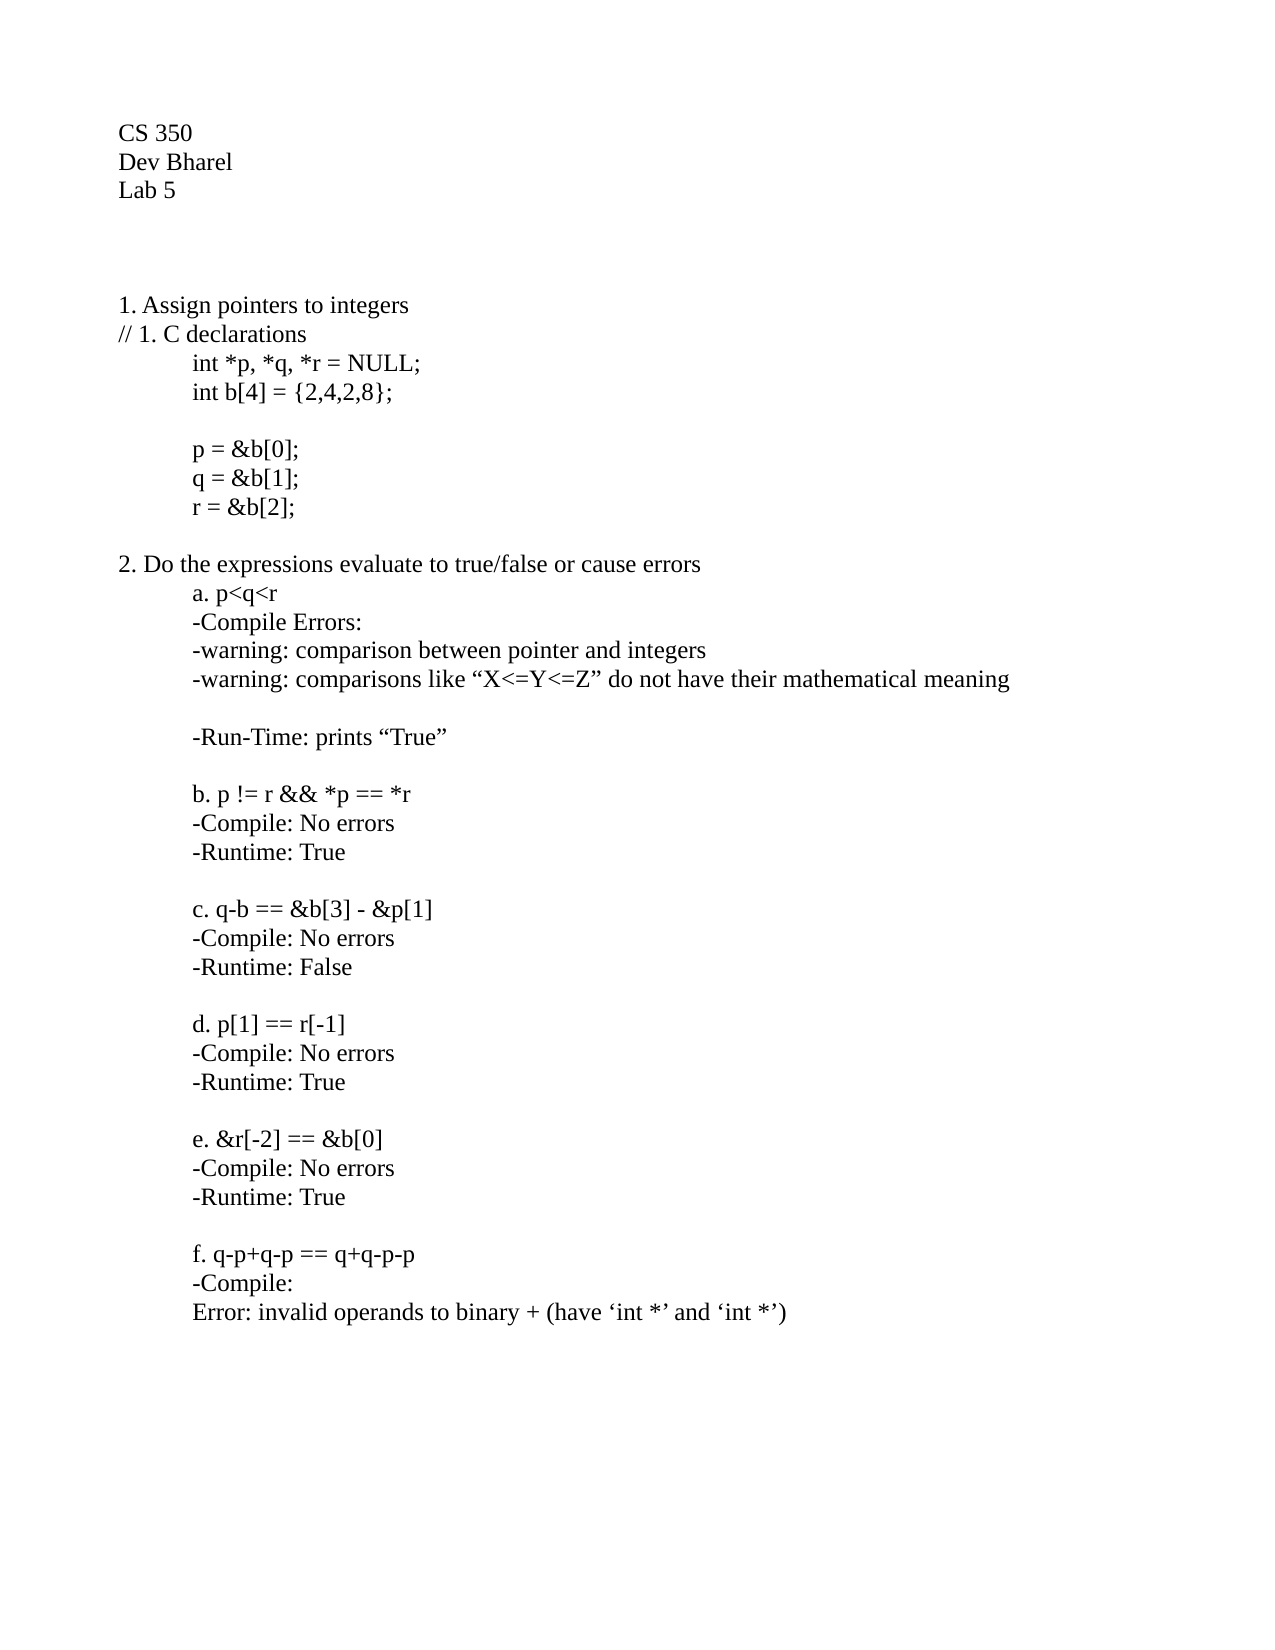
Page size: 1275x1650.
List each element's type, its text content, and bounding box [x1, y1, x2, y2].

text e. &r[-2] == &b[0] [118, 1124, 1157, 1153]
text -Runtime: True [118, 1067, 1157, 1096]
text b. p != r && *p == *r [118, 779, 1157, 808]
text -Compile: No errors [118, 808, 1157, 837]
text -Compile: No errors [118, 1153, 1157, 1182]
text -Compile: No errors [118, 923, 1157, 952]
text a. p<q<r [118, 578, 1157, 607]
text int b[4] = {2,4,2,8}; [118, 377, 1157, 406]
text CS 350 [118, 118, 1157, 147]
text f. q-p+q-p == q+q-p-p [118, 1239, 1157, 1268]
text Error: invalid operands to binary + (have ‘int *’ and ‘int *’) [118, 1297, 1157, 1326]
text // 1. C declarations [118, 319, 1157, 348]
text -Compile Errors: [118, 607, 1157, 636]
text p = &b[0]; [118, 434, 1157, 463]
text d. p[1] == r[-1] [118, 1009, 1157, 1038]
text 2. Do the expressions evaluate to true/false or cause errors [118, 549, 1157, 578]
text Lab 5 [118, 176, 1157, 204]
text -warning: comparison between pointer and integers [118, 636, 1157, 664]
text -Compile: [118, 1268, 1157, 1297]
text -Runtime: True [118, 1182, 1157, 1211]
text -Runtime: False [118, 952, 1157, 981]
text int *p, *q, *r = NULL; [118, 348, 1157, 377]
text -Run-Time: prints “True” [118, 722, 1157, 751]
text -Compile: No errors [118, 1038, 1157, 1067]
text r = &b[2]; [118, 492, 1157, 521]
text -Runtime: True [118, 837, 1157, 866]
text q = &b[1]; [118, 463, 1157, 492]
text -warning: comparisons like “X<=Y<=Z” do not have their mathematical meaning [118, 664, 1157, 693]
text 1. Assign pointers to integers [118, 291, 1157, 319]
text c. q-b == &b[3] - &p[1] [118, 894, 1157, 923]
text Dev Bharel [118, 147, 1157, 176]
